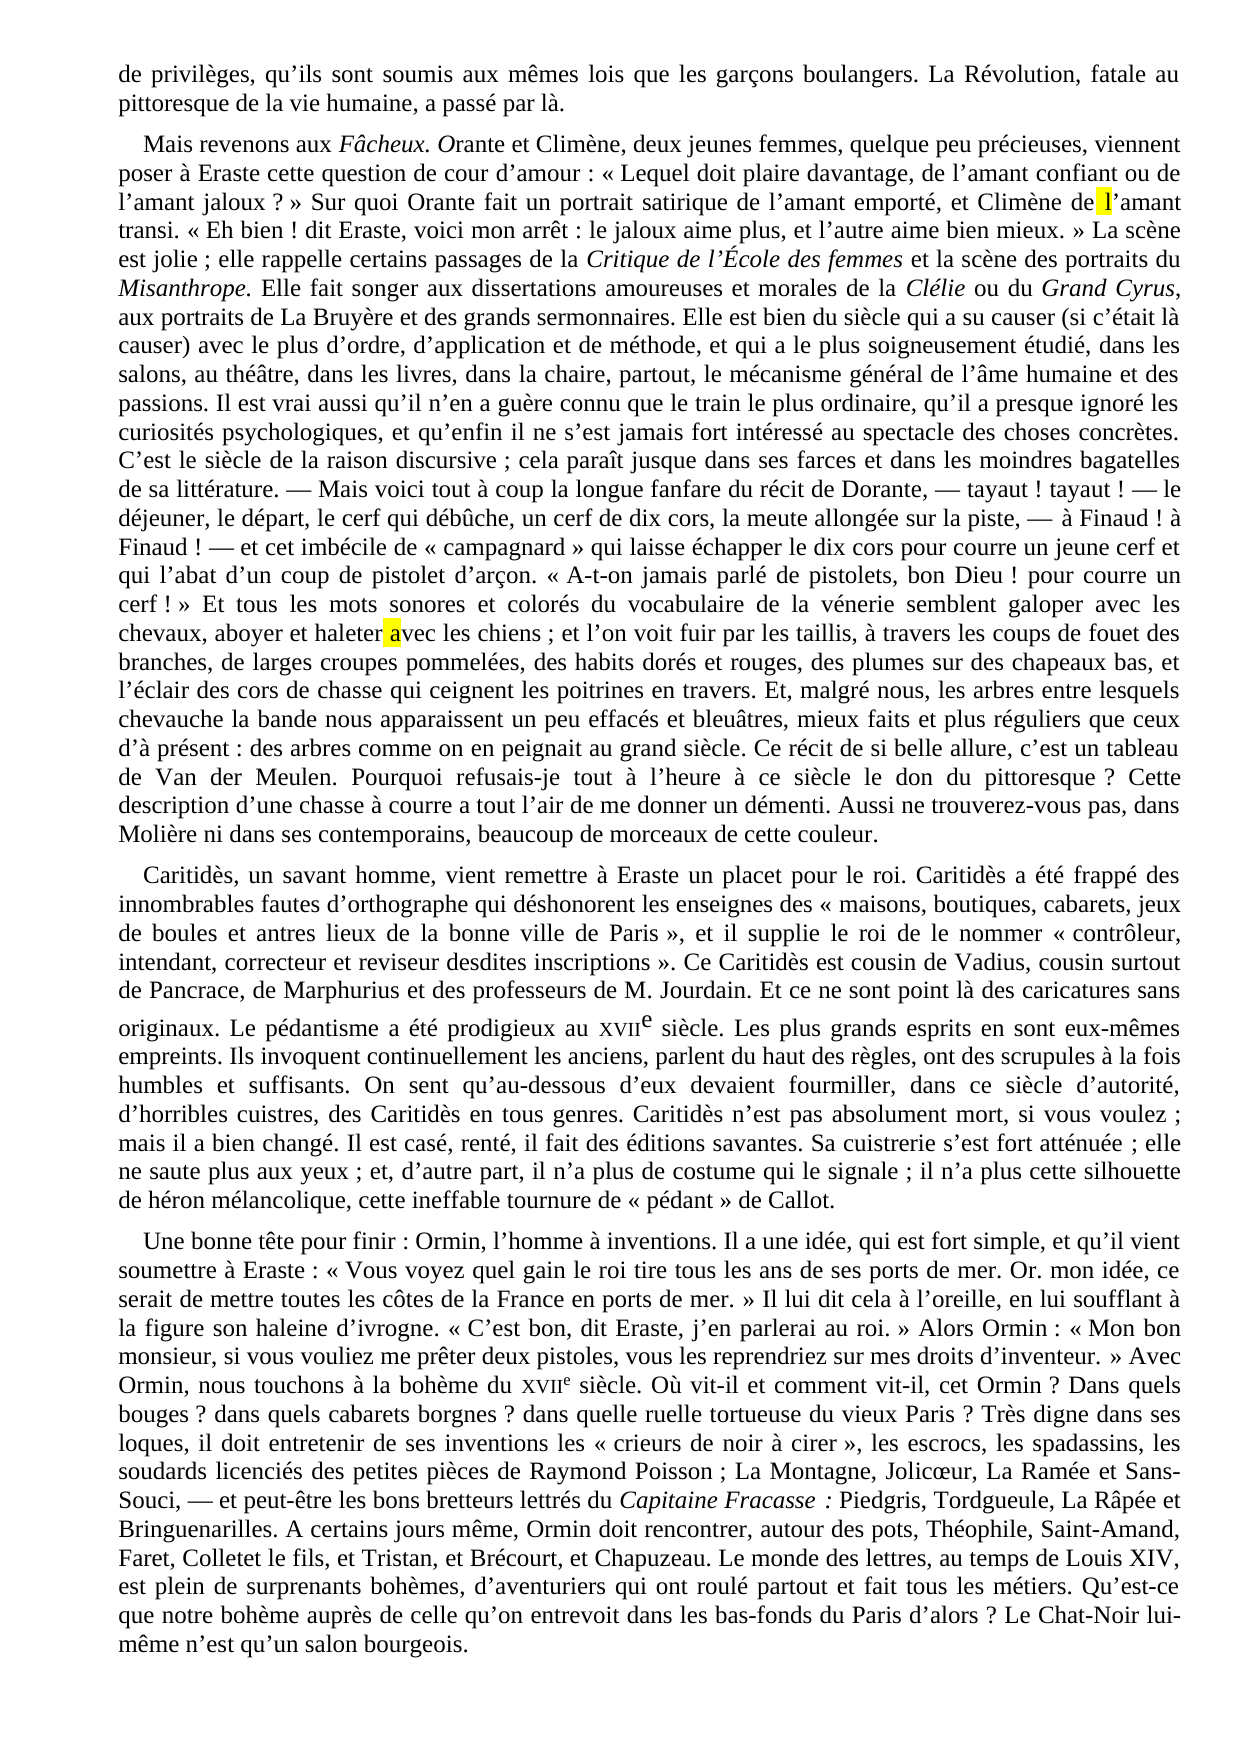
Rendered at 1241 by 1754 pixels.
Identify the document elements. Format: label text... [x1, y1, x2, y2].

text Caritidès, un savant homme, vient remettre à Eraste un placet pour le roi. Caritidès a été frappé des innombrables fautes d’orthographe qui déshonorent les enseignes des « maisons, boutiques, cabarets, jeux de boules et antres lieux de la bonne ville de Paris », et il supplie le roi de le nommer « contrôleur, intendant, correcteur et reviseur desdites inscriptions ». Ce Caritidès est cousin de Vadius, cousin surtout de Pancrace, de Marphurius et des professeurs de M. Jourdain. Et ce ne sont point là des caricatures sans originaux. Le pédantisme a été prodigieux au xviie siècle. Les plus grands esprits en sont eux-mêmes empreints. Ils invoquent continuellement les anciens, parlent du haut des règles, ont des scrupules à la fois humbles et suffisants. On sent qu’au-dessous d’eux devaient fourmiller, dans ce siècle d’autorité, d’horribles cuistres, des Caritidès en tous genres. Caritidès n’est pas absolument mort, si vous voulez ; mais il a bien changé. Il est casé, renté, il fait des éditions savantes. Sa cuistrerie s’est fort atténuée ; elle ne saute plus aux yeux ; et, d’autre part, il n’a plus de costume qui le signale ; il n’a plus cette silhouette de héron mélancolique, cette ineffable tournure de « pédant » de Callot. [118, 860, 1181, 1214]
text Une bonne tête pour finir : Ormin, l’homme à inventions. Il a une idée, qui est fort simple, et qu’il vient soumettre à Eraste : « Vous voyez quel gain le roi tire tous les ans de ses ports de mer. Or. mon idée, ce serait de mettre toutes les côtes de la France en ports de mer. » Il lui dit cela à l’oreille, en lui soufflant à la figure son haleine d’ivrogne. « C’est bon, dit Eraste, j’en parlerai au roi. » Alors Ormin : « Mon bon monsieur, si vous vouliez me prêter deux pistoles, vous les reprendriez sur mes droits d’inventeur. » Avec Ormin, nous touchons à la bohème du xviie siècle. Où vit-il et comment vit-il, cet Ormin ? Dans quels bouges ? dans quels cabarets borgnes ? dans quelle ruelle tortueuse du vieux Paris ? Très digne dans ses loques, il doit entretenir de ses inventions les « crieurs de noir à cirer », les escrocs, les spadassins, les soudards licenciés des petites pièces de Raymond Poisson ; La Montagne, Jolicœur, La Ramée et Sans-Souci, — et peut-être les bons bretteurs lettrés du Capitaine Fracasse : Piedgris, Tordgueule, La Râpée et Bringuenarilles. A certains jours même, Ormin doit rencontrer, autour des pots, Théophile, Saint-Amand, Faret, Colletet le fils, et Tristan, et Brécourt, et Chapuzeau. Le monde des lettres, au temps de Louis XIV, est plein de surprenants bohèmes, d’aventuriers qui ont roulé partout et fait tous les métiers. Qu’est-ce que notre bohème auprès de celle qu’on entrevoit dans les bas-fonds du Paris d’alors ? Le Chat-Noir lui-même n’est qu’un salon bourgeois. [118, 1226, 1181, 1658]
text Mais revenons aux Fâcheux. Orante et Climène, deux jeunes femmes, quelque peu précieuses, viennent poser à Eraste cette question de cour d’amour : « Lequel doit plaire davantage, de l’amant confiant ou de l’amant jaloux ? » Sur quoi Orante fait un portrait satirique de l’amant emporté, et Climène de l’amant transi. « Eh bien ! dit Eraste, voici mon arrêt : le jaloux aime plus, et l’autre aime bien mieux. » La scène est jolie ; elle rappelle certains passages de la Critique de l’École des femmes et la scène des portraits du Misanthrope. Elle fait songer aux dissertations amoureuses et morales de la Clélie ou du Grand Cyrus, aux portraits de La Bruyère et des grands sermonnaires. Elle est bien du siècle qui a su causer (si c’était là causer) avec le plus d’ordre, d’application et de méthode, et qui a le plus soigneusement étudié, dans les salons, au théâtre, dans les livres, dans la chaire, partout, le mécanisme général de l’âme humaine et des passions. Il est vrai aussi qu’il n’en a guère connu que le train le plus ordinaire, qu’il a presque ignoré les curiosités psychologiques, et qu’enfin il ne s’est jamais fort intéressé au spectacle des choses concrètes. C’est le siècle de la raison discursive ; cela paraît jusque dans ses farces et dans les moindres bagatelles de sa littérature. — Mais voici tout à coup la longue fanfare du récit de Dorante, — tayaut ! tayaut ! — le déjeuner, le départ, le cerf qui débûche, un cerf de dix cors, la meute allongée sur la piste, — à Finaud ! à Finaud ! — et cet imbécile de « campagnard » qui laisse échapper le dix cors pour courre un jeune cerf et qui l’abat d’un coup de pistolet d’arçon. « A-t-on jamais parlé de pistolets, bon Dieu ! pour courre un cerf ! » Et tous les mots sonores et colorés du vocabulaire de la vénerie semblent galoper avec les chevaux, aboyer et haleter avec les chiens ; et l’on voit fuir par les taillis, à travers les coups de fouet des branches, de larges croupes pommelées, des habits dorés et rouges, des plumes sur des chapeaux bas, et l’éclair des cors de chasse qui ceignent les poitrines en travers. Et, malgré nous, les arbres entre lesquels chevauche la bande nous apparaissent un peu effacés et bleuâtres, mieux faits et plus réguliers que ceux d’à présent : des arbres comme on en peignait au grand siècle. Ce récit de si belle allure, c’est un tableau de Van der Meulen. Pourquoi refusais-je tout à l’heure à ce siècle le don du pittoresque ? Cette description d’une chasse à courre a tout l’air de me donner un démenti. Aussi ne trouverez-vous pas, dans Molière ni dans ses contemporains, beaucoup de morceaux de cette couleur. [118, 129, 1181, 848]
text de privilèges, qu’ils sont soumis aux mêmes lois que les garçons boulangers. La Révolution, fatale au pittoresque de la vie humaine, a passé par là. [118, 59, 1181, 117]
